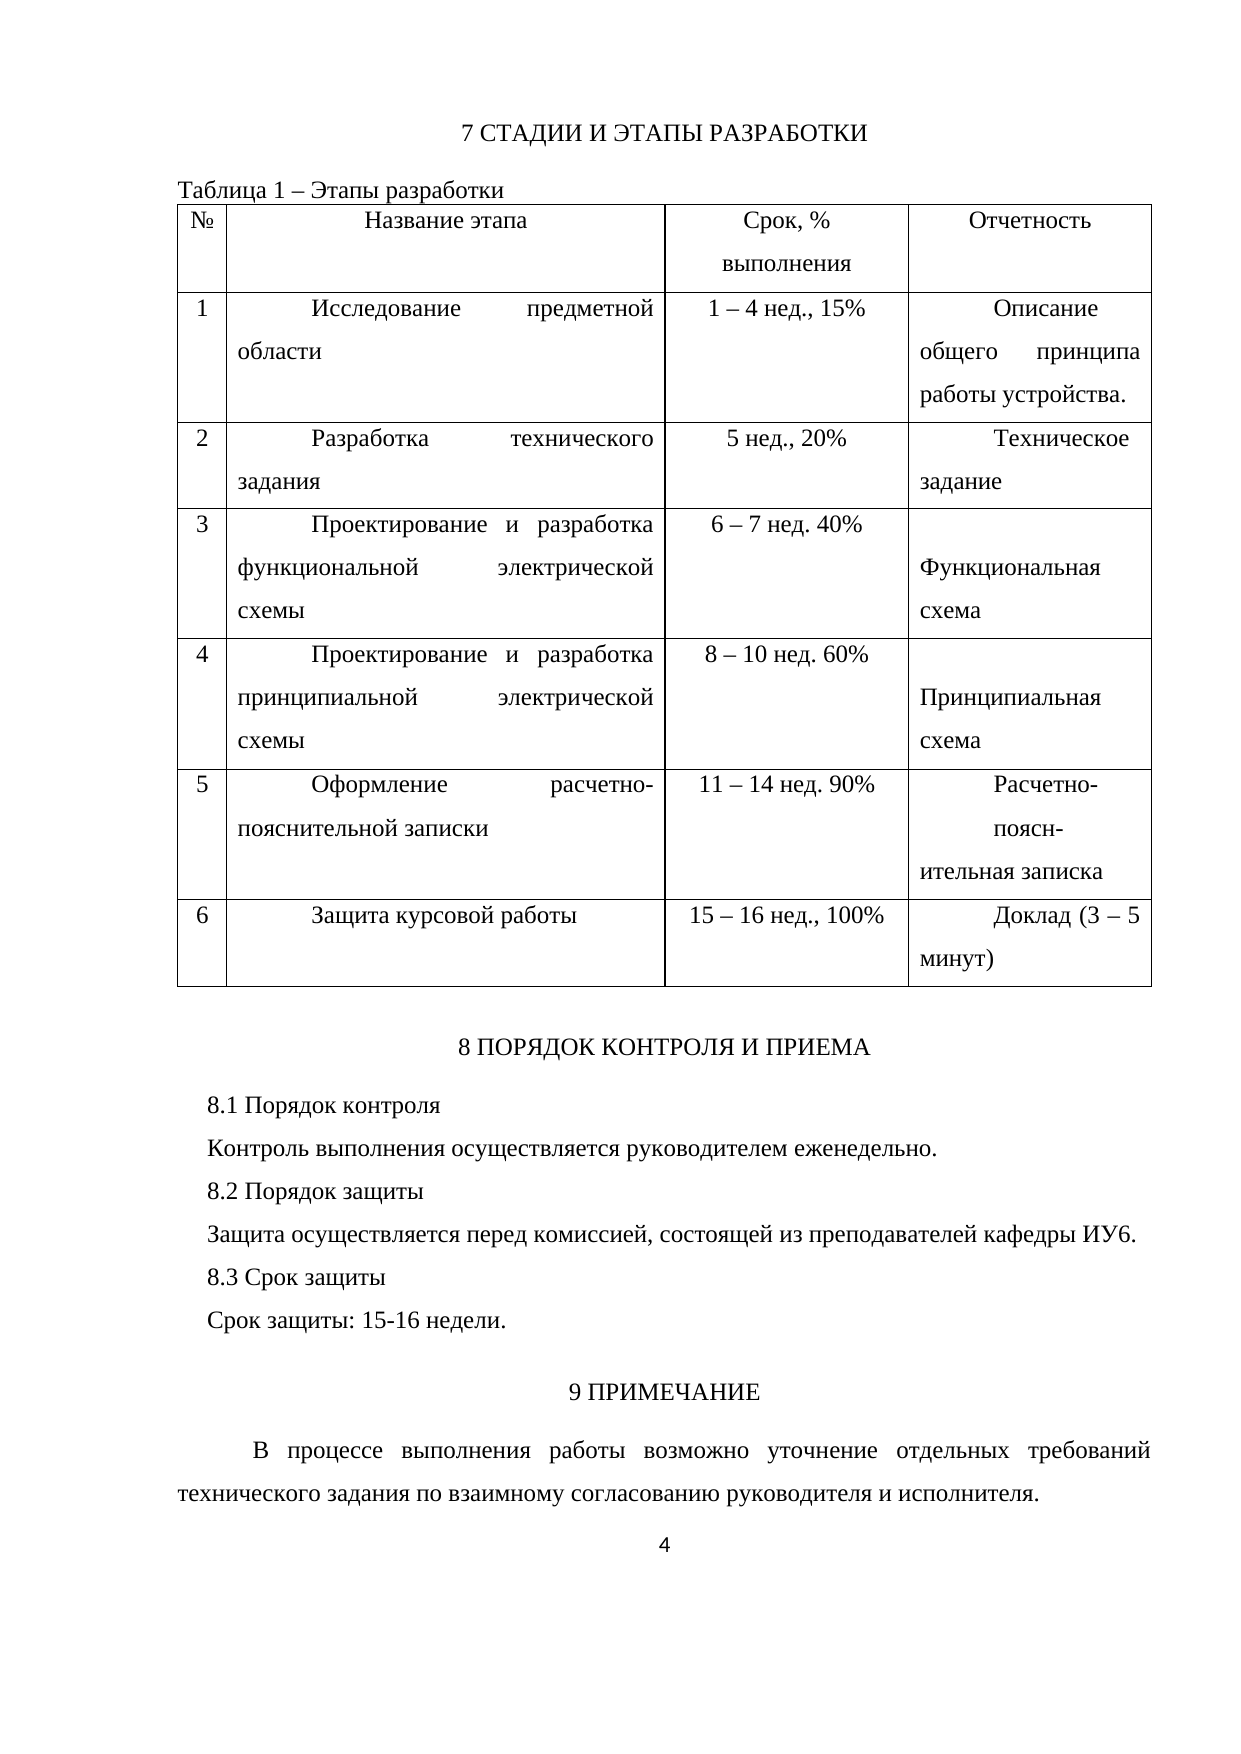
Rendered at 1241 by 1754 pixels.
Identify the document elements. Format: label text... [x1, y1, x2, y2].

subtitle Защита осуществляется перед комиссией, состоящей из преподавателей кафедры ИУ6. [177, 1219, 1152, 1248]
table_cell 4 [178, 639, 226, 768]
table_cell Техническое задание [909, 423, 1151, 508]
table_cell Проектирование и разработка функциональной электрической схемы [227, 509, 664, 638]
text 9 ПРИМЕЧАНИЕ [177, 1377, 1152, 1406]
table_cell 6 – 7 нед. 40% [666, 509, 908, 638]
table_header № [178, 205, 226, 292]
table_cell Принципиальная схема [909, 639, 1151, 768]
subtitle Срок защиты: 15-16 недели. [177, 1306, 1152, 1334]
text 7 СТАДИИ И ЭТАПЫ РАЗРАБОТКИ [177, 118, 1152, 147]
subtitle 8.2 Порядок защиты [177, 1176, 1152, 1205]
table_cell 6 [178, 900, 226, 986]
table_cell Расчетно-поясн- ительная записка [909, 770, 1151, 899]
table_cell Исследование предметной области [227, 293, 664, 422]
table_cell 1 – 4 нед., 15% [666, 293, 908, 422]
table_cell 5 нед., 20% [666, 423, 908, 508]
text В процессе выполнения работы возможно уточнение отдельных требований технического задания по взаимному согласованию руководителя и исполнителя. [177, 1435, 1152, 1507]
table_cell Разработка технического задания [227, 423, 664, 508]
text Таблица 1 – Этапы разработки [177, 176, 1152, 204]
table_cell 1 [178, 293, 226, 422]
table_header Отчетность [909, 205, 1151, 292]
table_cell 11 – 14 нед. 90% [666, 770, 908, 899]
table_cell Проектирование и разработка принципиальной электрической схемы [227, 639, 664, 768]
subtitle 8.3 Срок защиты [177, 1262, 1152, 1291]
text 8 ПОРЯДОК КОНТРОЛЯ И ПРИЕМА [177, 1032, 1152, 1061]
table_header Название этапа [227, 205, 664, 292]
table_cell Оформление расчетно-пояснительной записки [227, 770, 664, 899]
subtitle Контроль выполнения осуществляется руководителем еженедельно. [177, 1133, 1152, 1162]
table_cell Защита курсовой работы [227, 900, 664, 986]
table_cell Доклад (3 – 5 минут) [909, 900, 1151, 986]
table_cell Функциональная схема [909, 509, 1151, 638]
subtitle 8.1 Порядок контроля [177, 1090, 1152, 1119]
table_cell 3 [178, 509, 226, 638]
table_cell 15 – 16 нед., 100% [666, 900, 908, 986]
table_cell Описание общего принципа работы устройства. [909, 293, 1151, 422]
table_cell 8 – 10 нед. 60% [666, 639, 908, 768]
table_cell 2 [178, 423, 226, 508]
table_cell 5 [178, 770, 226, 899]
table_header Срок, % выполнения [666, 205, 908, 292]
